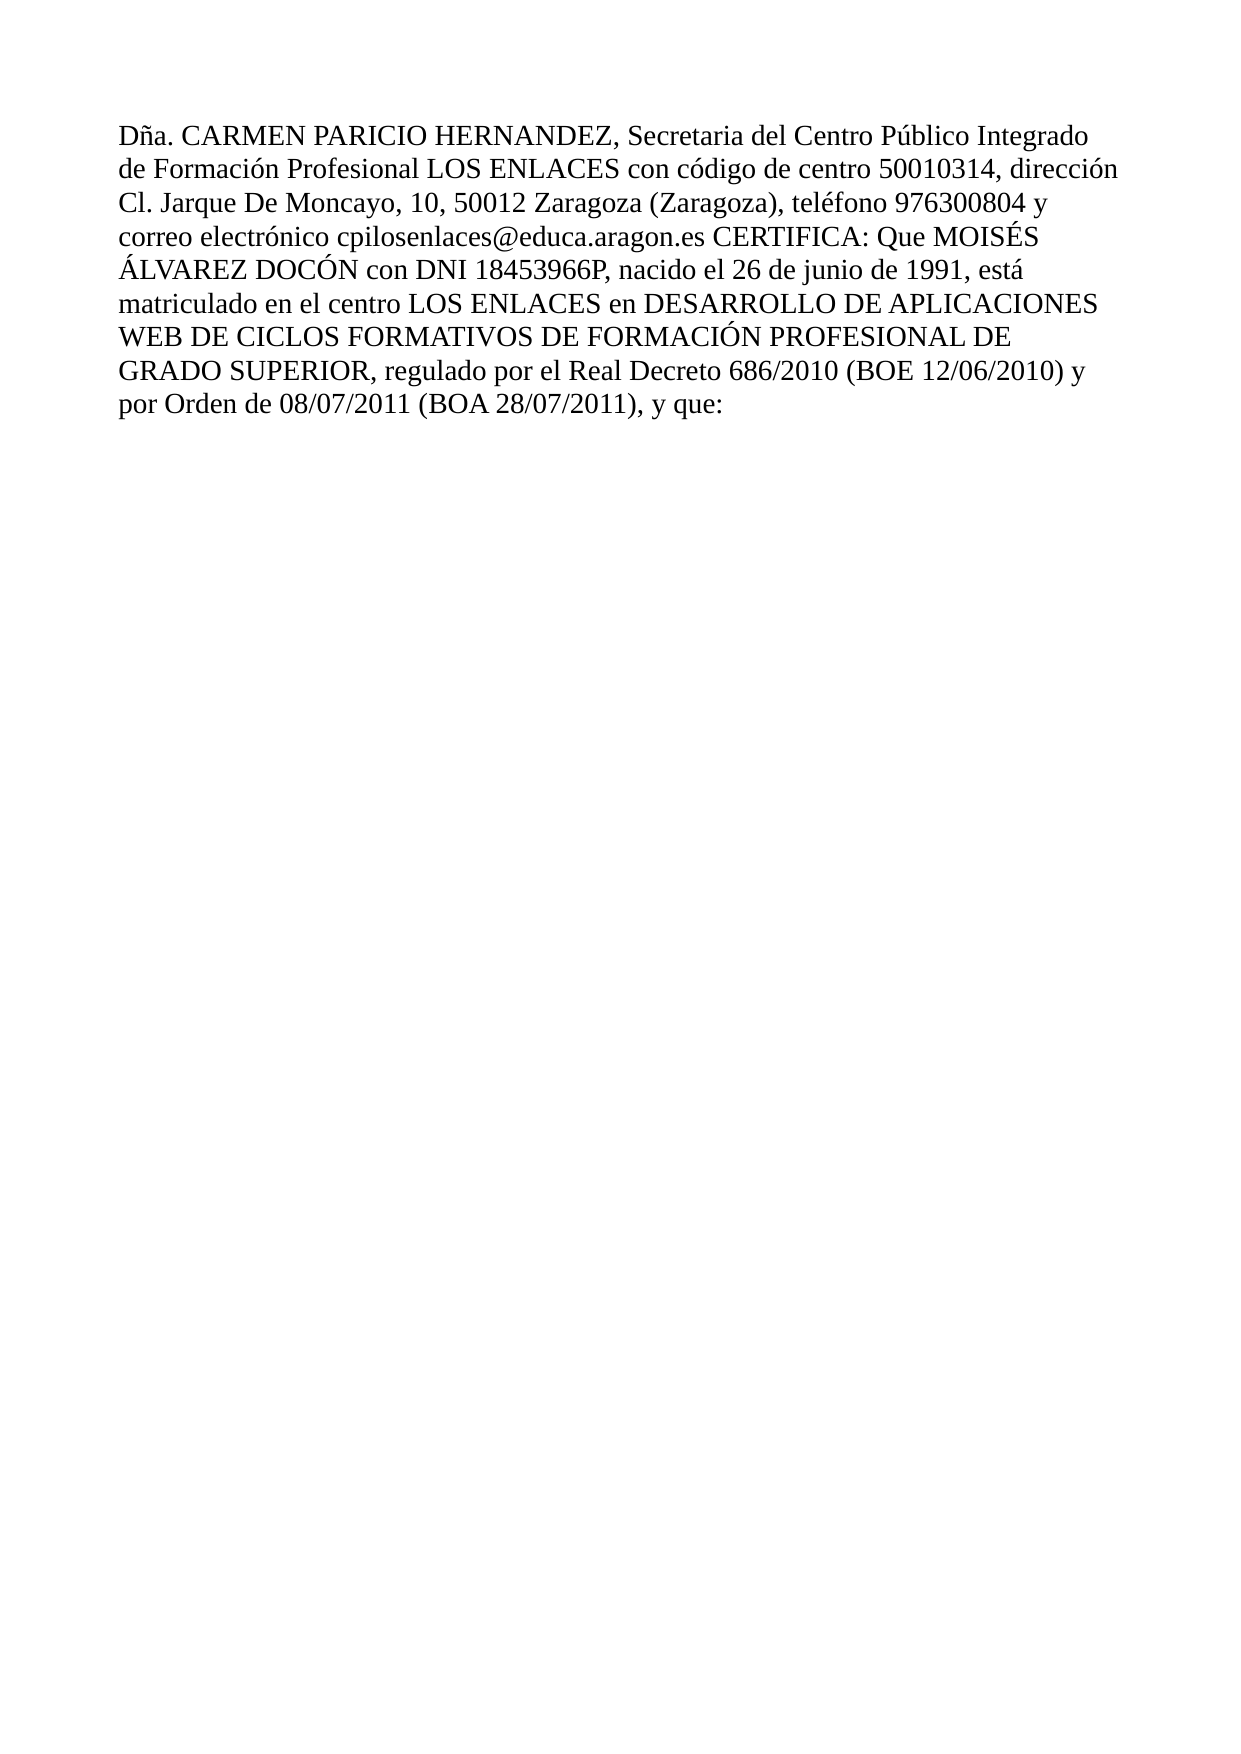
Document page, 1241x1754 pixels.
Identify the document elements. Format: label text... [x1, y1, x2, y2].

text Dña. CARMEN PARICIO HERNANDEZ, Secretaria del Centro Público Integrado de Formación Profesional LOS ENLACES con código de centro 50010314, dirección Cl. Jarque De Moncayo, 10, 50012 Zaragoza (Zaragoza), teléfono 976300804 y correo electrónico cpilosenlaces@educa.aragon.es CERTIFICA: Que MOISÉS ÁLVAREZ DOCÓN con DNI 18453966P, nacido el 26 de junio de 1991, está matriculado en el centro LOS ENLACES en DESARROLLO DE APLICACIONES WEB DE CICLOS FORMATIVOS DE FORMACIÓN PROFESIONAL DE GRADO SUPERIOR, regulado por el Real Decreto 686/2010 (BOE 12/06/2010) y por Orden de 08/07/2011 (BOA 28/07/2011), y que: [118, 118, 1122, 420]
